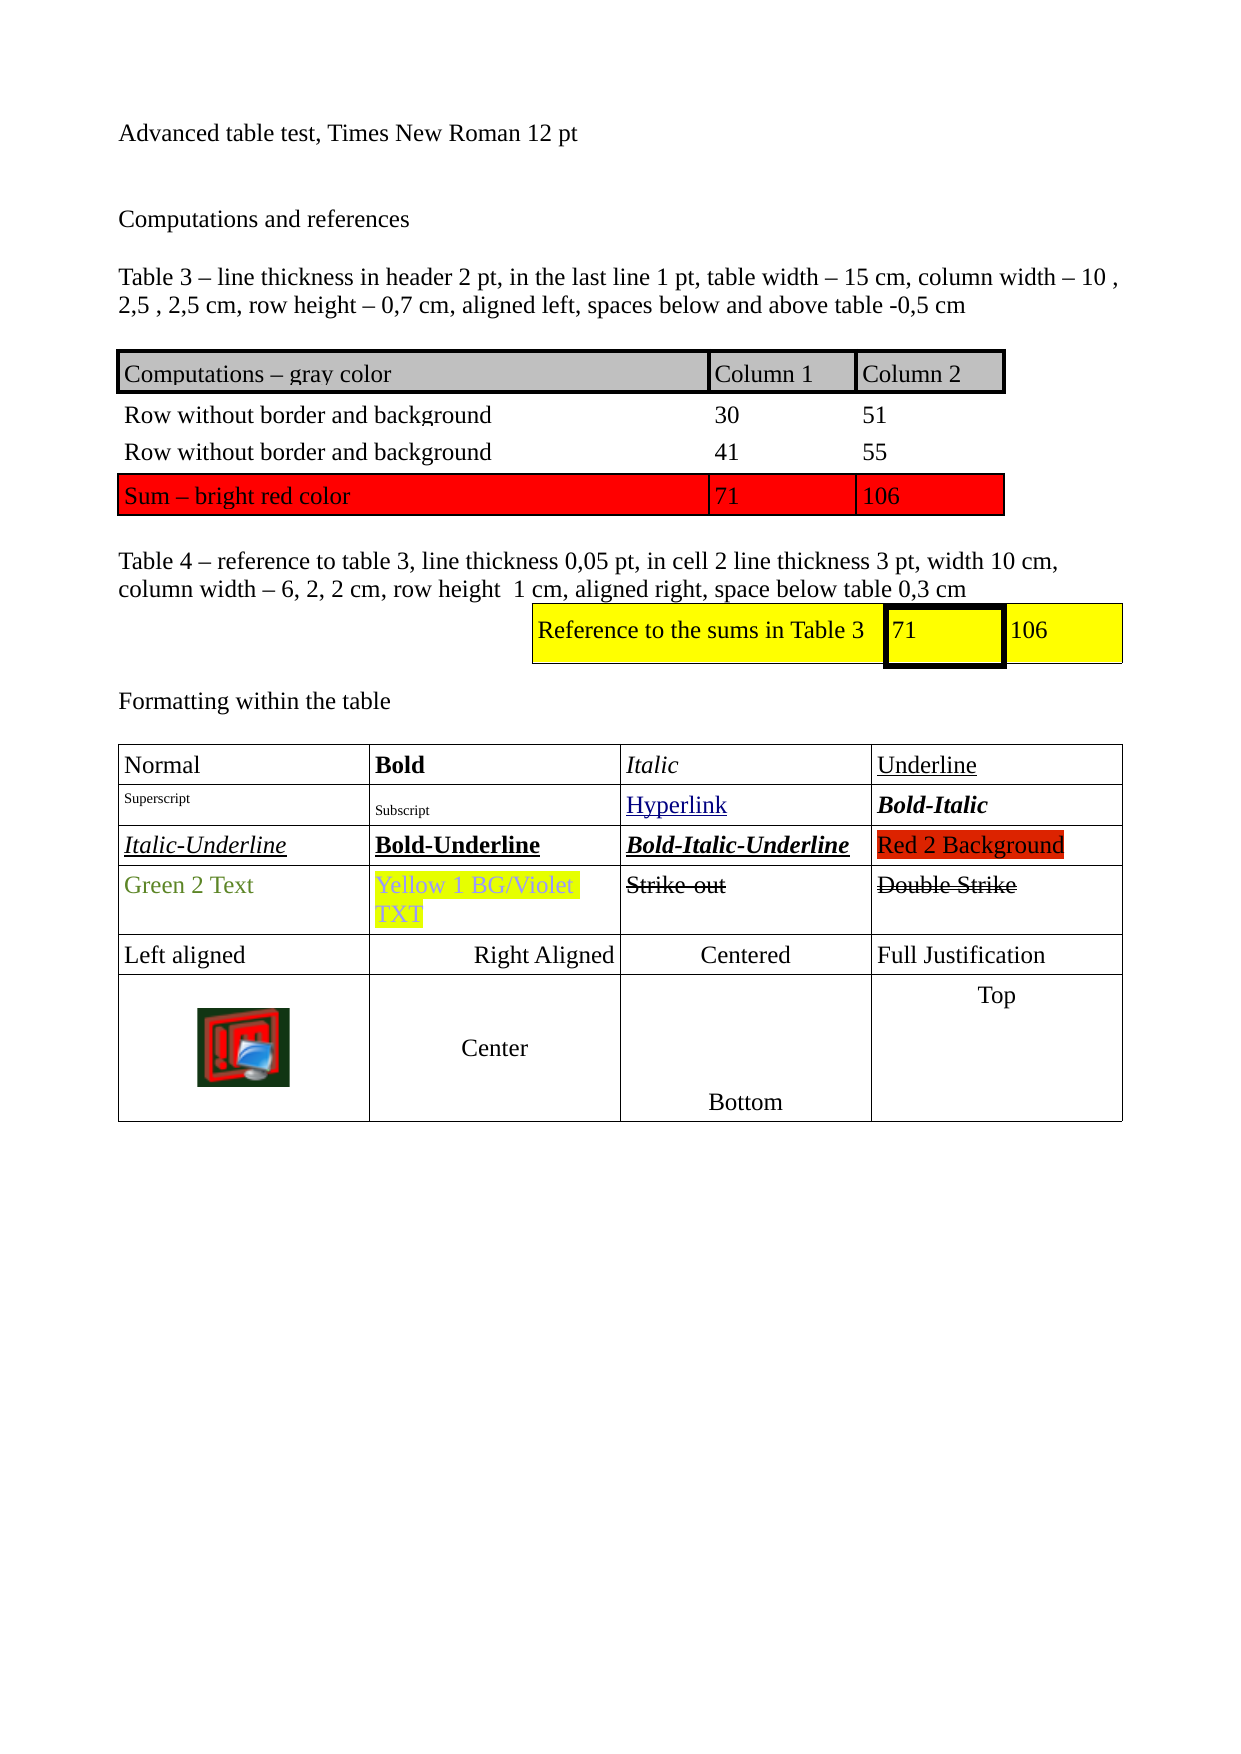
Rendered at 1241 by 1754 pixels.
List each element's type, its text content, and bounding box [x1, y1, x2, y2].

table_header Italic [621, 745, 871, 784]
table_cell Row without border and background [118, 432, 709, 473]
table_header Column 2 [858, 353, 1002, 390]
table_cell Right Aligned [370, 935, 620, 974]
table_cell Italic-Underline [119, 826, 369, 865]
table_cell Full Justification [872, 935, 1122, 974]
text Advanced table test, Times New Roman 12 pt [118, 118, 1122, 147]
table_header Computations – gray color [120, 353, 707, 390]
table_cell Red 2 Background [872, 826, 1122, 865]
table_header 106 [1007, 604, 1122, 662]
table_cell Sum – bright red color [119, 475, 708, 514]
table_cell Centered [621, 935, 871, 974]
table_cell Center [370, 975, 620, 1121]
text Table 4 – reference to table 3, line thickness 0,05 pt, in cell 2 line thickness 3 pt, width 10 cm, column width – 6, 2, 2 cm, row height 1 cm, aligned right, space below table 0,3 cm [118, 546, 1122, 603]
table_cell Top [872, 975, 1122, 1121]
table_cell Bold-Underline [370, 826, 620, 865]
table_header Normal [119, 745, 369, 784]
table_cell Left aligned [119, 935, 369, 974]
table_cell Bottom [621, 975, 871, 1121]
table_cell Superscript [119, 785, 369, 824]
table_cell Bold-Italic-Underline [621, 826, 871, 865]
table_cell 51 [856, 394, 1004, 432]
table_cell 41 [709, 432, 856, 473]
table_cell 106 [857, 475, 1003, 514]
text Formatting within the table [118, 686, 1122, 715]
table_cell Yellow 1 BG/Violet TXT [370, 866, 620, 934]
table_header Reference to the sums in Table 3 [533, 604, 883, 662]
table_cell Strike-out [621, 866, 871, 934]
table_header Column 1 [711, 353, 854, 390]
table_cell Bold-Italic [872, 785, 1122, 824]
table_header 71 [889, 610, 1001, 662]
table_cell 30 [709, 394, 856, 432]
table_cell Double Strike [872, 866, 1122, 934]
table_cell Hyperlink [621, 785, 871, 824]
table_cell 71 [710, 475, 855, 514]
table_cell Subscript [370, 785, 620, 824]
table_cell 55 [856, 432, 1004, 473]
picture [197, 1008, 290, 1087]
table_header Bold [370, 745, 620, 784]
table_cell [119, 975, 369, 1121]
text Computations and references [118, 204, 1122, 233]
table_cell Row without border and background [118, 394, 709, 432]
table_header Underline [872, 745, 1122, 784]
text Table 3 – line thickness in header 2 pt, in the last line 1 pt, table width – 15 cm, column width – 10 , 2,5 , 2,5 cm, row height – 0,7 cm, aligned left, spaces below and above table -0,5 cm [118, 262, 1122, 319]
table_cell Green 2 Text [119, 866, 369, 934]
